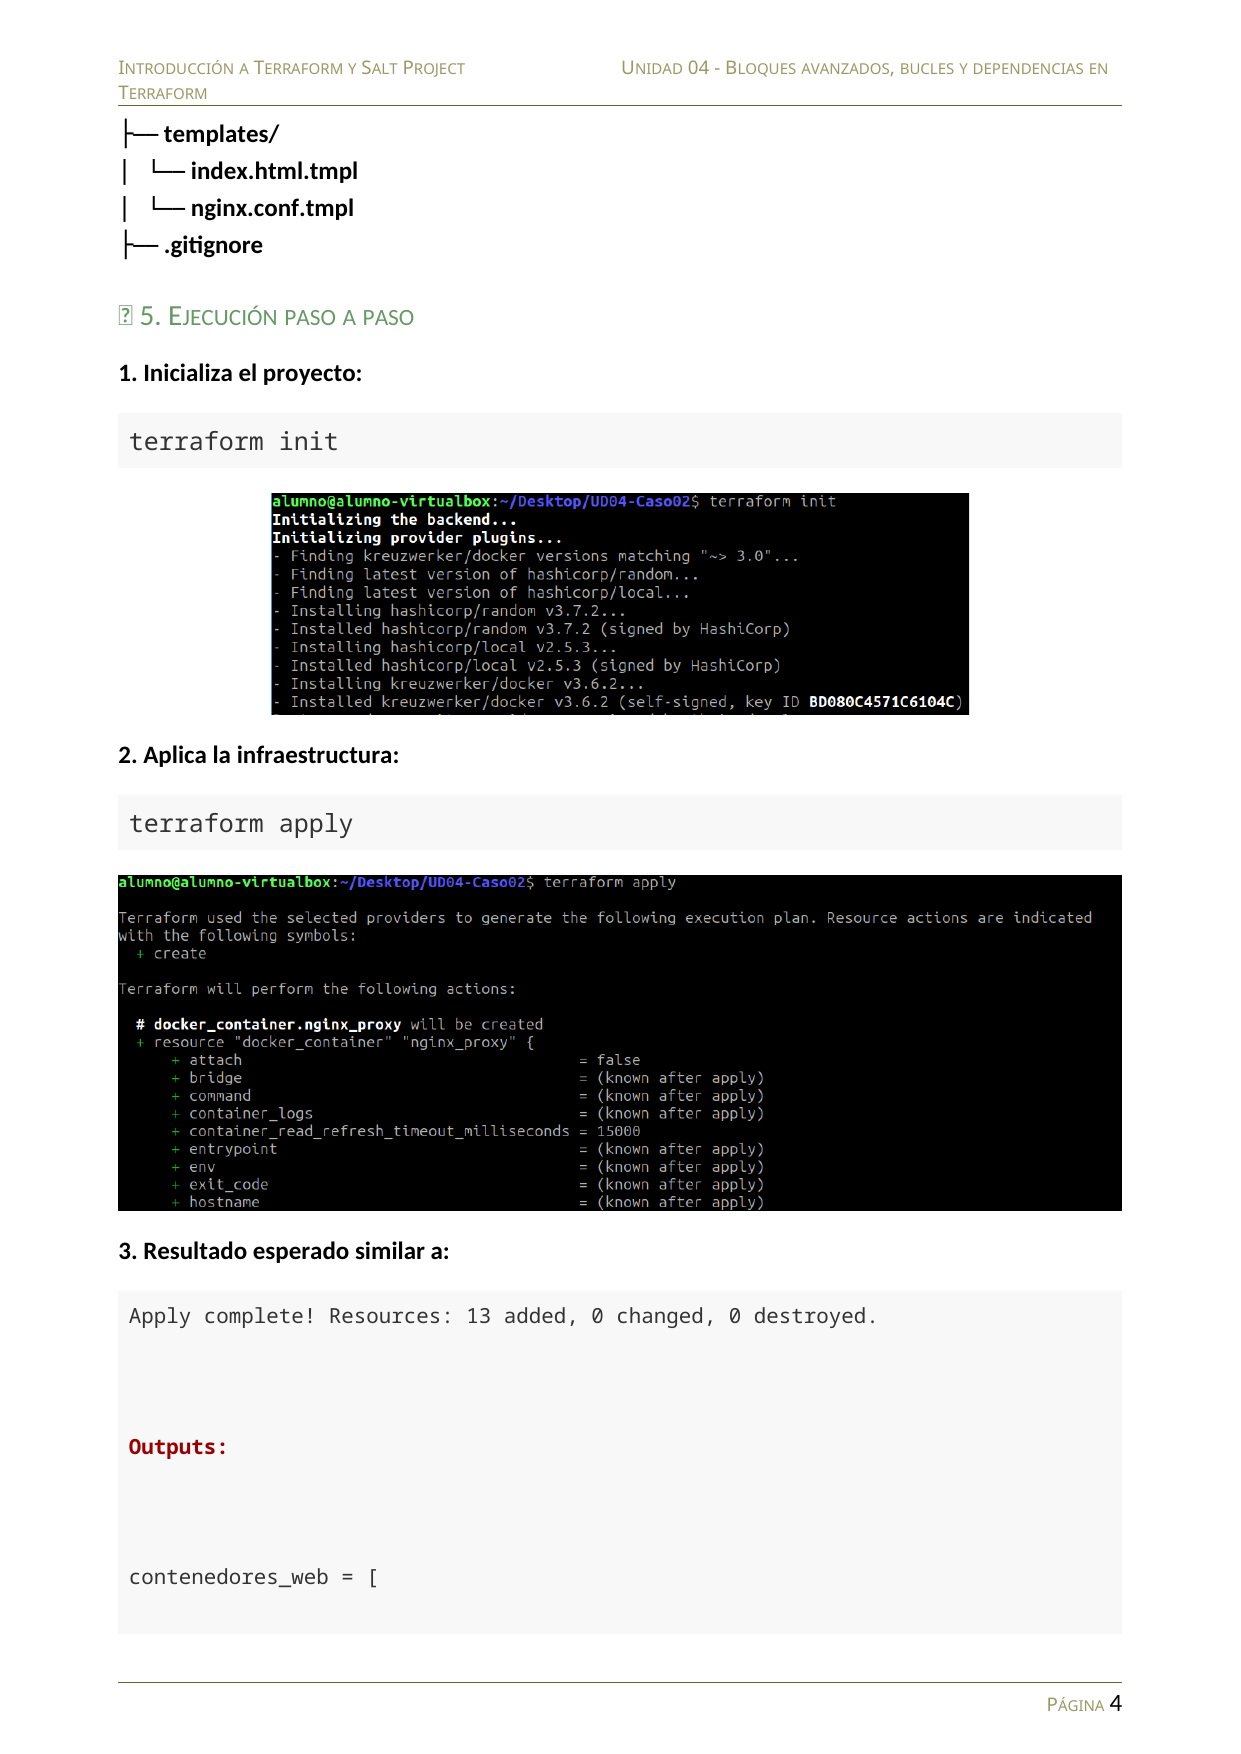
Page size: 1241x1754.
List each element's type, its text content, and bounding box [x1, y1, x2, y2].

text 2. Aplica la infraestructura: [118, 739, 1122, 770]
picture [118, 875, 1122, 1211]
text 3. Resultado esperado similar a: [118, 1235, 1122, 1266]
table_header terraform init [118, 413, 1122, 468]
text ├── templates/ [118, 118, 1122, 148]
text ├── .gitignore [118, 229, 1122, 259]
text │ └── nginx.conf.tmpl [118, 192, 1122, 222]
table_header Apply complete! Resources: 13 added, 0 changed, 0 destroyed. Outputs: contenedores_web = [ [118, 1291, 1122, 1634]
text │ └── index.html.tmpl [118, 155, 1122, 186]
picture [271, 493, 970, 715]
subtitle ✅ 5. Ejecución paso a paso [118, 297, 1122, 333]
text 1. Inicializa el proyecto: [118, 358, 1122, 388]
table_header terraform apply [118, 795, 1122, 850]
